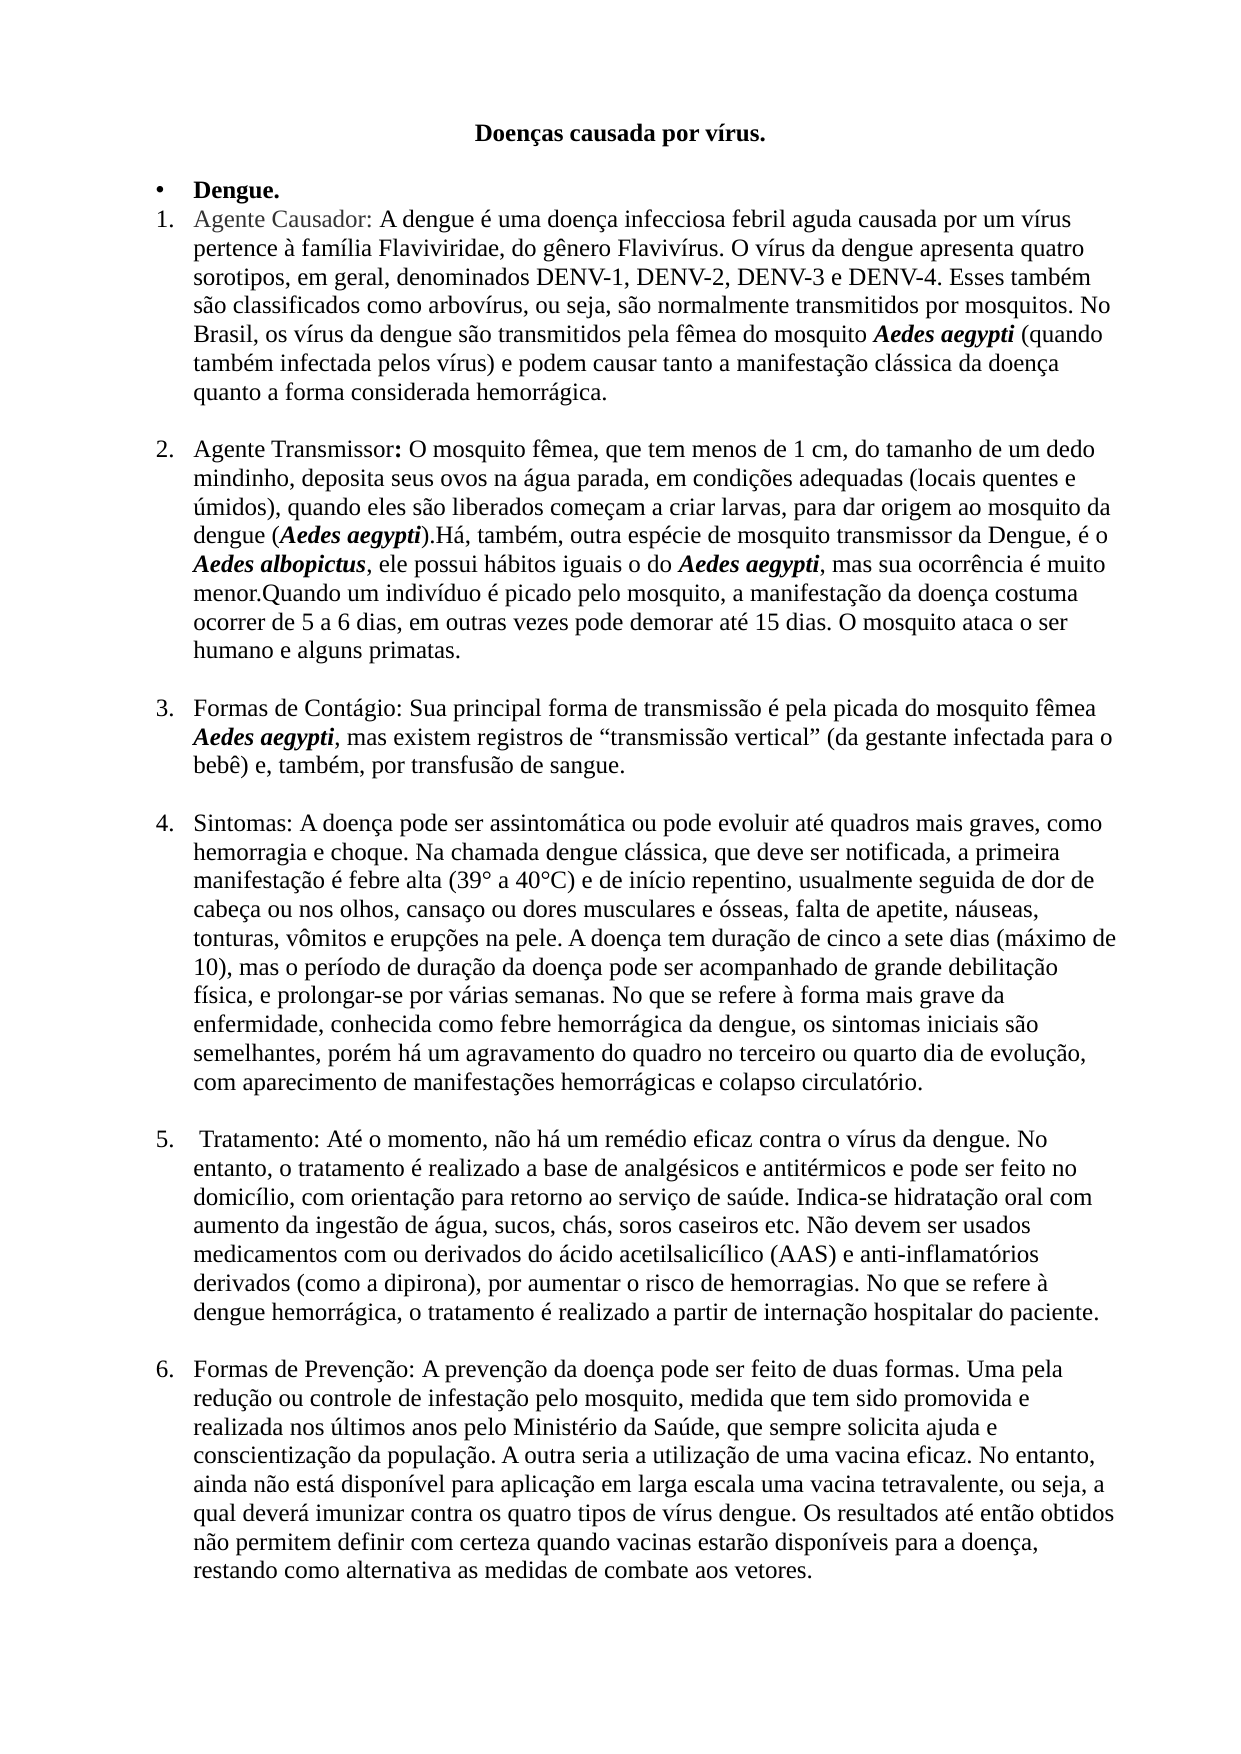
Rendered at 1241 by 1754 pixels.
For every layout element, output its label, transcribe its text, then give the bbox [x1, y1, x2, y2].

list Agente Causador: A dengue é uma doença infecciosa febril aguda causada por um vírus pertence à família Flaviviridae, do gênero Flavivírus. O vírus da dengue apresenta quatro sorotipos, em geral, denominados DENV-1, DENV-2, DENV-3 e DENV-4. Esses também são classificados como arbovírus, ou seja, são normalmente transmitidos por mosquitos. No Brasil, os vírus da dengue são transmitidos pela fêmea do mosquito Aedes aegypti (quando também infectada pelos vírus) e podem causar tanto a manifestação clássica da doença quanto a forma considerada hemorrágica. [156, 204, 1122, 406]
list Agente Transmissor: O mosquito fêmea, que tem menos de 1 cm, do tamanho de um dedo mindinho, deposita seus ovos na água parada, em condições adequadas (locais quentes e úmidos), quando eles são liberados começam a criar larvas, para dar origem ao mosquito da dengue (Aedes aegypti).Há, também, outra espécie de mosquito transmissor da Dengue, é o Aedes albopictus, ele possui hábitos iguais o do Aedes aegypti, mas sua ocorrência é muito menor.Quando um indivíduo é picado pelo mosquito, a manifestação da doença costuma ocorrer de 5 a 6 dias, em outras vezes pode demorar até 15 dias. O mosquito ataca o ser humano e alguns primatas. [156, 434, 1122, 664]
text Doenças causada por vírus. [118, 118, 1122, 147]
list Sintomas: A doença pode ser assintomática ou pode evoluir até quadros mais graves, como hemorragia e choque. Na chamada dengue clássica, que deve ser notificada, a primeira manifestação é febre alta (39° a 40°C) e de início repentino, usualmente seguida de dor de cabeça ou nos olhos, cansaço ou dores musculares e ósseas, falta de apetite, náuseas, tonturas, vômitos e erupções na pele. A doença tem duração de cinco a sete dias (máximo de 10), mas o período de duração da doença pode ser acompanhado de grande debilitação física, e prolongar-se por várias semanas. No que se refere à forma mais grave da enfermidade, conhecida como febre hemorrágica da dengue, os sintomas iniciais são semelhantes, porém há um agravamento do quadro no terceiro ou quarto dia de evolução, com aparecimento de manifestações hemorrágicas e colapso circulatório. [156, 808, 1122, 1096]
list Formas de Contágio: Sua principal forma de transmissão é pela picada do mosquito fêmea Aedes aegypti, mas existem registros de “transmissão vertical” (da gestante infectada para o bebê) e, também, por transfusão de sangue. [156, 693, 1122, 779]
list Formas de Prevenção: A prevenção da doença pode ser feito de duas formas. Uma pela redução ou controle de infestação pelo mosquito, medida que tem sido promovida e realizada nos últimos anos pelo Ministério da Saúde, que sempre solicita ajuda e conscientização da população. A outra seria a utilização de uma vacina eficaz. No entanto, ainda não está disponível para aplicação em larga escala uma vacina tetravalente, ou seja, a qual deverá imunizar contra os quatro tipos de vírus dengue. Os resultados até então obtidos não permitem definir com certeza quando vacinas estarão disponíveis para a doença, restando como alternativa as medidas de combate aos vetores. [156, 1354, 1122, 1584]
list Dengue. [156, 176, 1122, 204]
list Tratamento: Até o momento, não há um remédio eficaz contra o vírus da dengue. No entanto, o tratamento é realizado a base de analgésicos e antitérmicos e pode ser feito no domicílio, com orientação para retorno ao serviço de saúde. Indica-se hidratação oral com aumento da ingestão de água, sucos, chás, soros caseiros etc. Não devem ser usados medicamentos com ou derivados do ácido acetilsalicílico (AAS) e anti-inflamatórios derivados (como a dipirona), por aumentar o risco de hemorragias. No que se refere à dengue hemorrágica, o tratamento é realizado a partir de internação hospitalar do paciente. [156, 1124, 1122, 1326]
